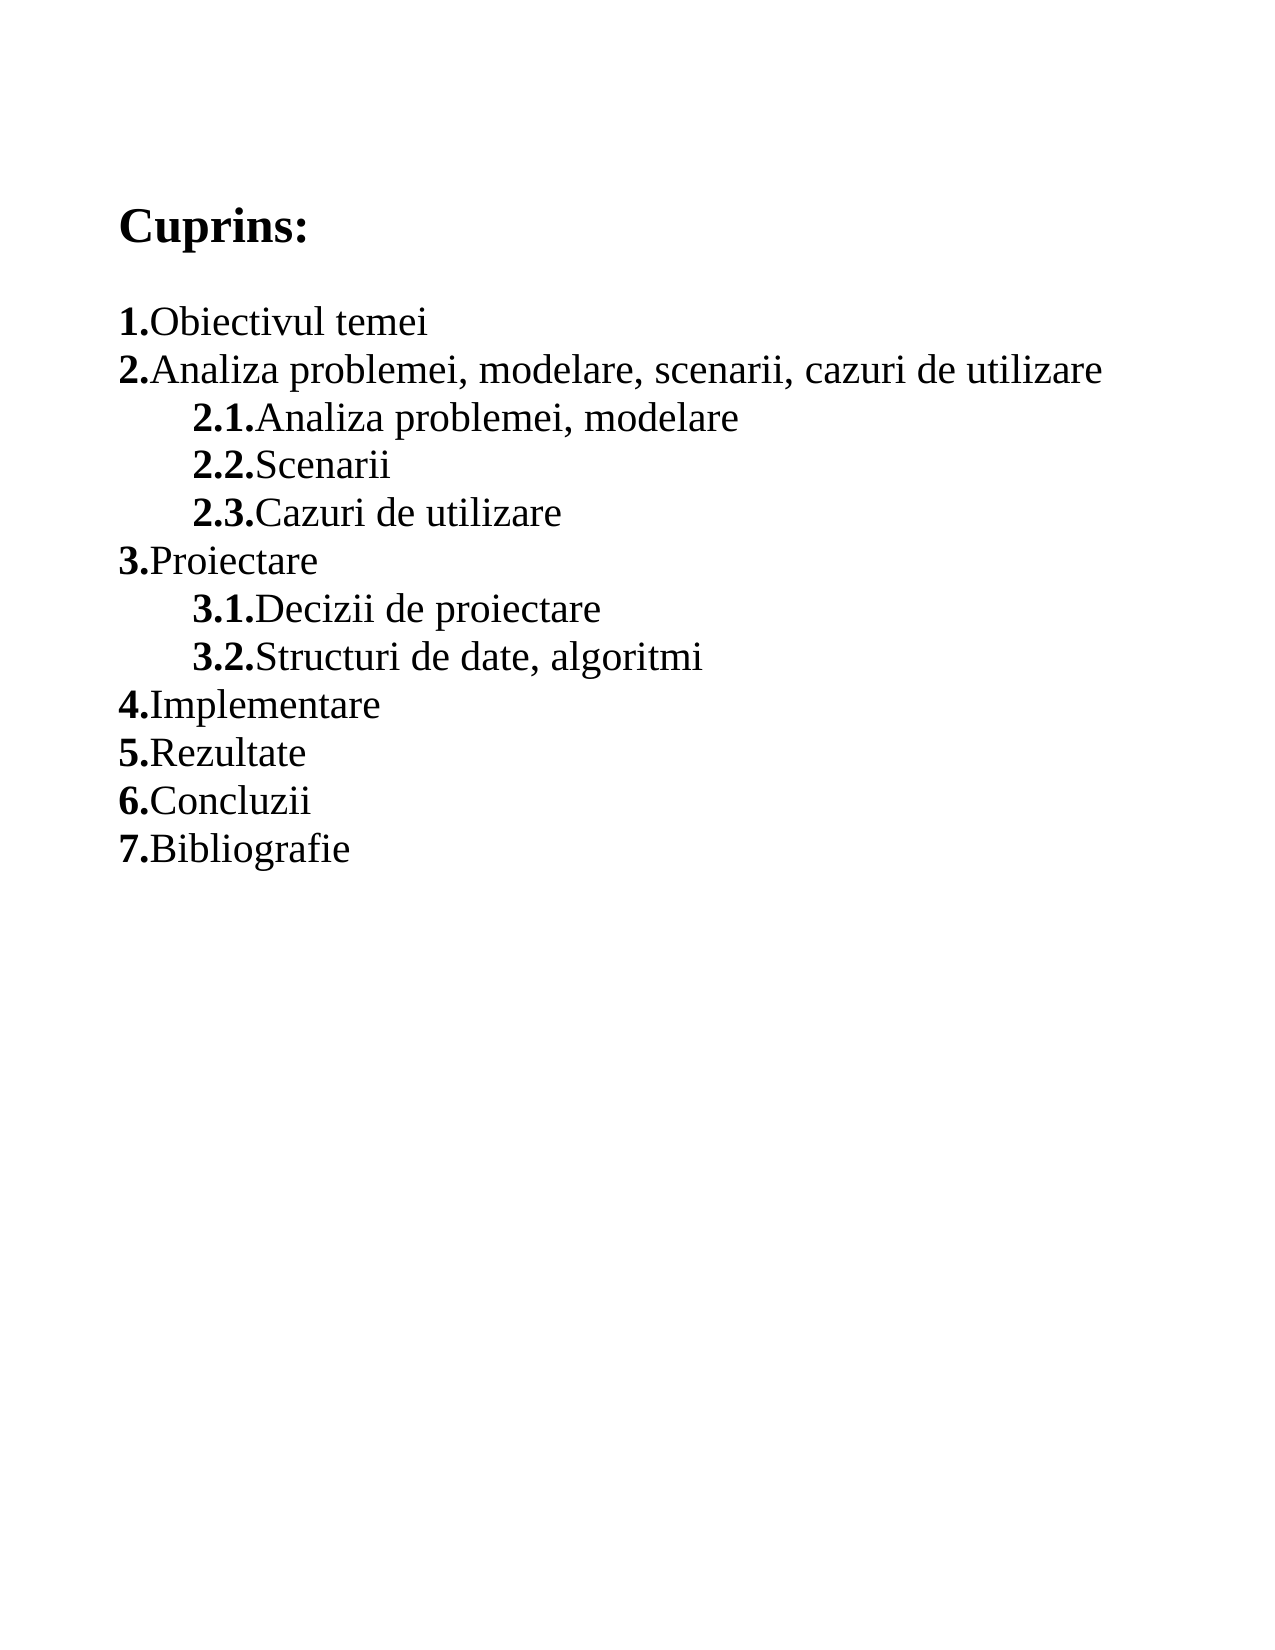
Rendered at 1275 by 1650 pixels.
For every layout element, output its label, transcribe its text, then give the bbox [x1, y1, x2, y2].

text 1.Obiectivul temei [118, 296, 1157, 344]
text 2.3.Cazuri de utilizare [118, 488, 1157, 536]
text 3.1.Decizii de proiectare [118, 584, 1157, 632]
text 6.Concluzii [118, 775, 1157, 823]
text 4.Implementare [118, 679, 1157, 727]
text 3.2.Structuri de date, algoritmi [118, 632, 1157, 679]
text 2.Analiza problemei, modelare, scenarii, cazuri de utilizare [118, 344, 1157, 392]
text Cuprins: [118, 196, 1157, 253]
text 2.1.Analiza problemei, modelare [118, 392, 1157, 440]
text 7.Bibliografie [118, 823, 1157, 871]
text 3.Proiectare [118, 536, 1157, 584]
text 5.Rezultate [118, 727, 1157, 775]
text 2.2.Scenarii [118, 440, 1157, 488]
